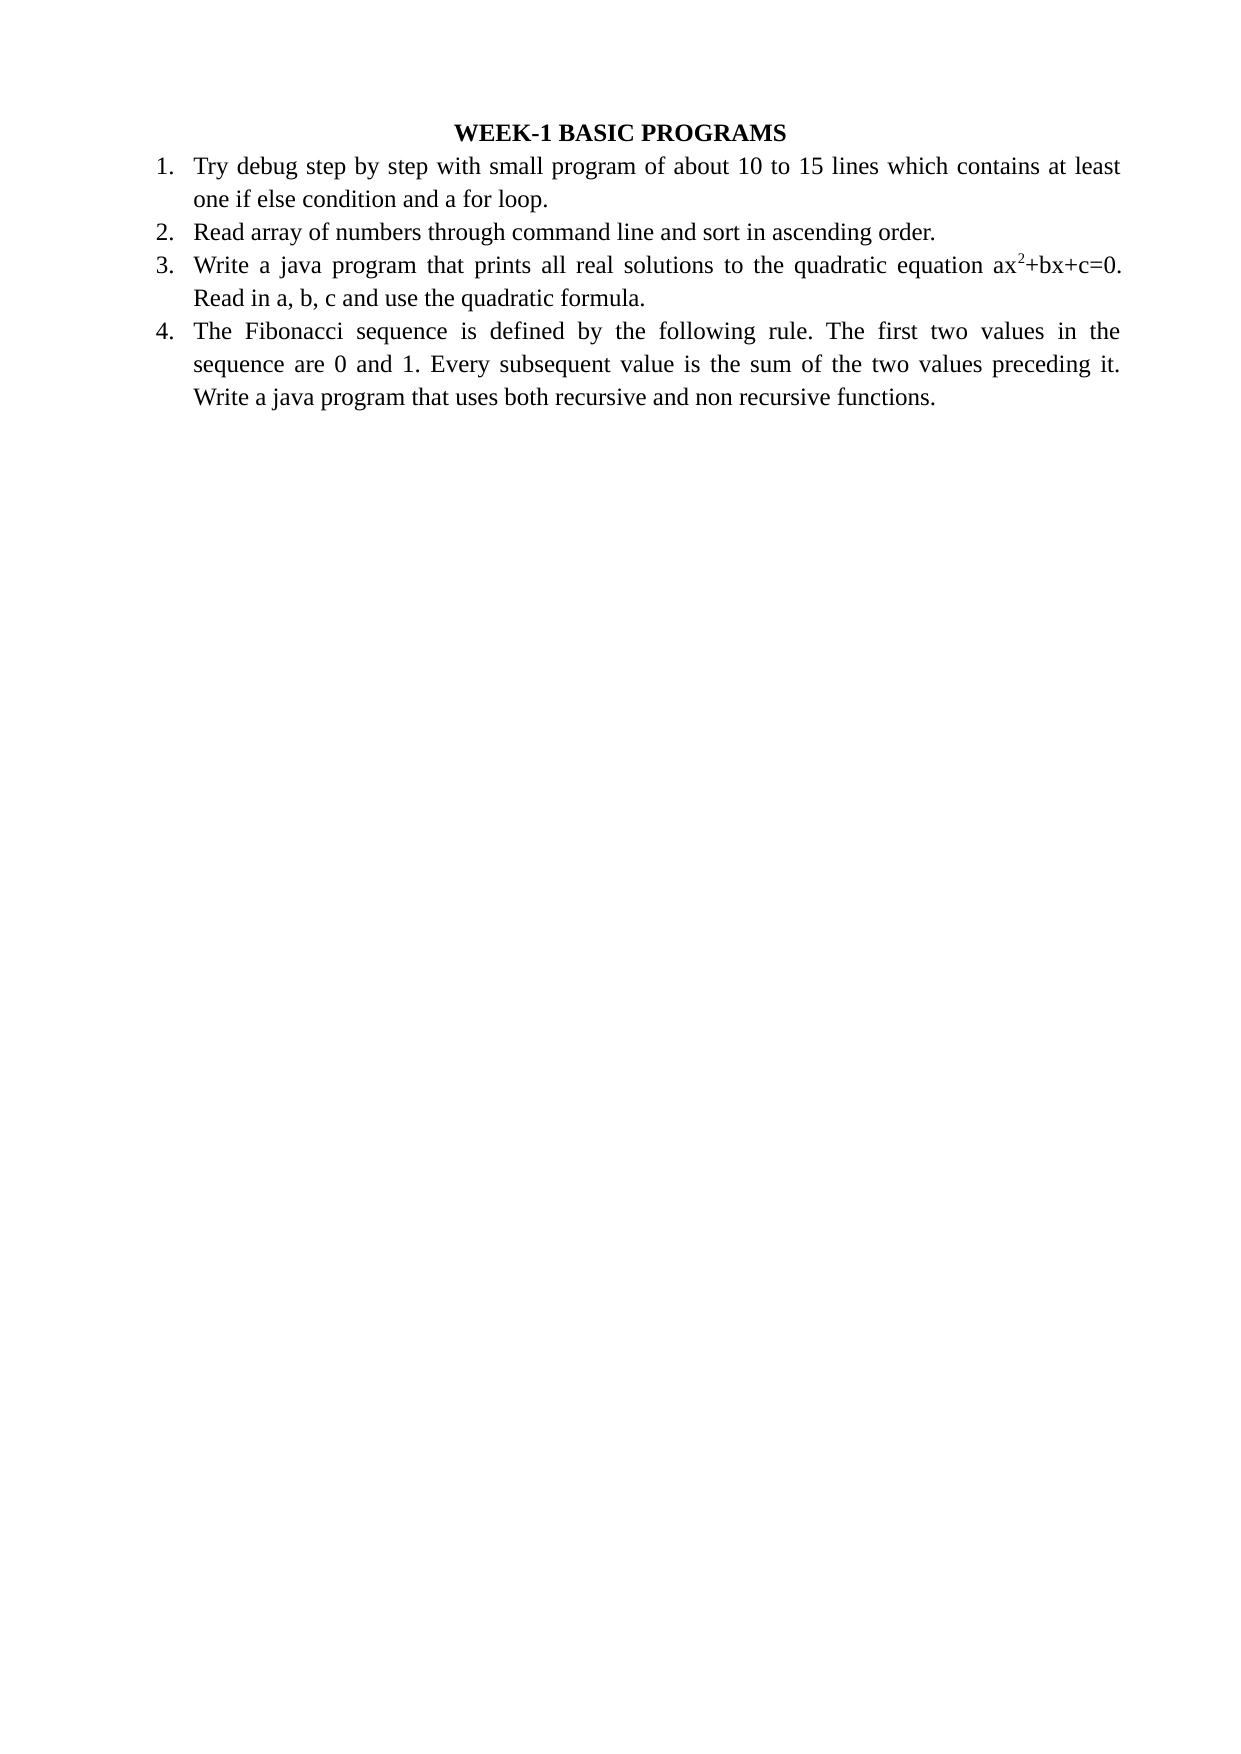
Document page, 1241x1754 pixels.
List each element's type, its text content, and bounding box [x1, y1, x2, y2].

text WEEK-1 BASIC PROGRAMS [118, 118, 1122, 147]
list The Fibonacci sequence is defined by the following rule. The first two values in the sequence are 0 and 1. Every subsequent value is the sum of the two values preceding it. Write a java program that uses both recursive and non recursive functions. [156, 316, 1122, 411]
list Write a java program that prints all real solutions to the quadratic equation ax2+bx+c=0. Read in a, b, c and use the quadratic formula. [156, 250, 1122, 312]
list Try debug step by step with small program of about 10 to 15 lines which contains at least one if else condition and a for loop. [156, 151, 1122, 213]
list Read array of numbers through command line and sort in ascending order. [156, 217, 1122, 246]
